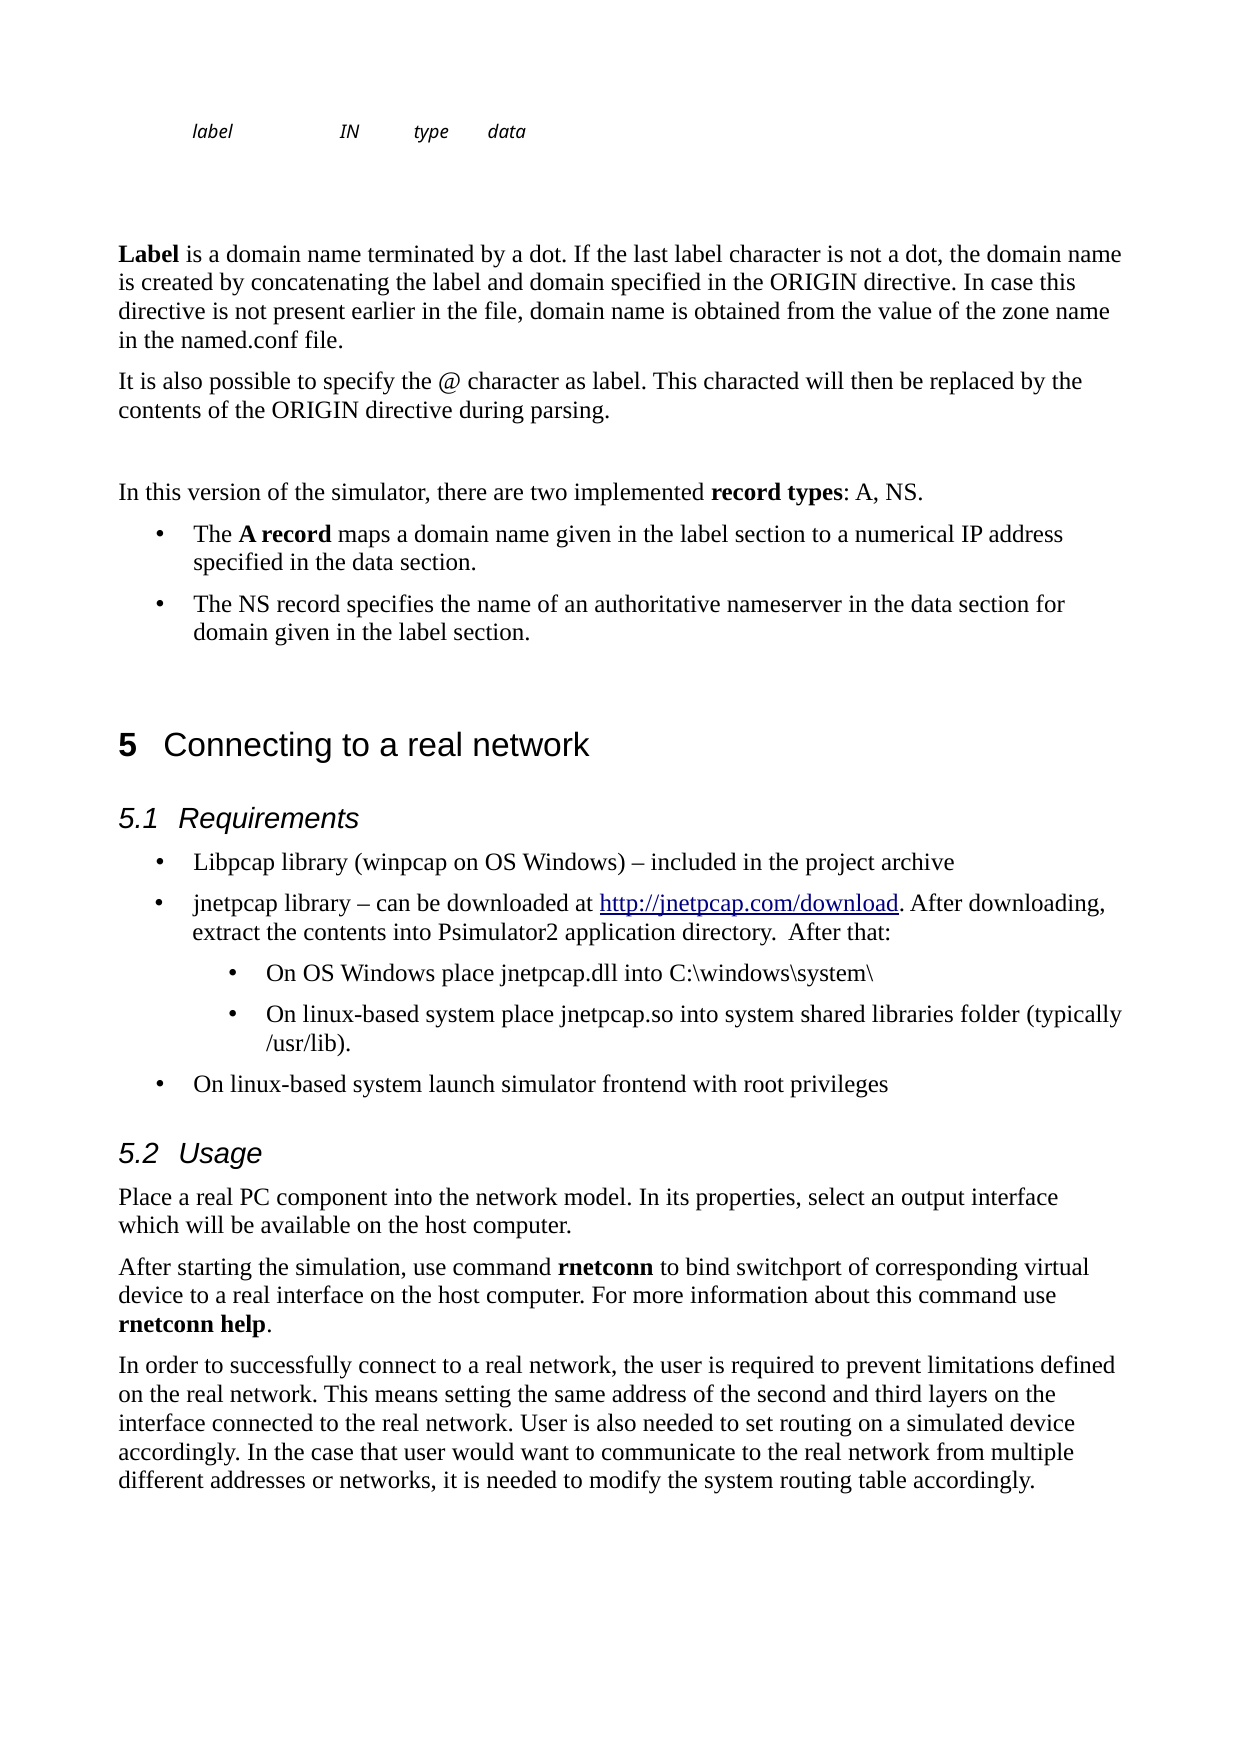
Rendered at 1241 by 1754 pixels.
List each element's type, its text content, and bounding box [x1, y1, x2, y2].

subtitle Requirements [118, 801, 1122, 834]
subtitle Connecting to a real network [118, 725, 1122, 763]
list The A record maps a domain name given in the label section to a numerical IP address specified in the data section. [156, 519, 1122, 576]
text label IN type data [118, 118, 1122, 144]
text It is also possible to specify the @ character as label. This characted will then be replaced by the contents of the ORIGIN directive during parsing. [118, 366, 1122, 424]
list On linux-based system launch simulator frontend with root privileges [156, 1069, 1122, 1098]
list On linux-based system place jnetpcap.so into system shared libraries folder (typically /usr/lib). [228, 999, 1122, 1057]
text In order to successfully connect to a real network, the user is required to prevent limitations defined on the real network. This means setting the same address of the second and third layers on the interface connected to the real network. User is also needed to set routing on a simulated device accordingly. In the case that user would want to communicate to the real network from multiple different addresses or networks, it is needed to modify the system routing table accordingly. [118, 1351, 1122, 1494]
text After starting the simulation, use command rnetconn to bind switchport of corresponding virtual device to a real interface on the host computer. For more information about this command use rnetconn help. [118, 1252, 1122, 1338]
text Label is a domain name terminated by a dot. If the last label character is not a dot, the domain name is created by concatenating the label and domain specified in the ORIGIN directive. In case this directive is not present earlier in the file, domain name is obtained from the value of the zone name in the named.conf file. [118, 239, 1122, 354]
list On OS Windows place jnetpcap.dll into C:\windows\system\ [228, 958, 1122, 987]
list The NS record specifies the name of an authoritative nameserver in the data section for domain given in the label section. [156, 589, 1122, 646]
list jnetpcap library – can be downloaded at http://jnetpcap.com/download. After downloading, extract the contents into Psimulator2 application directory. After that: [154, 888, 1122, 946]
subtitle Usage [118, 1136, 1122, 1169]
text Place a real PC component into the network model. In its properties, select an output interface which will be available on the host computer. [118, 1182, 1122, 1239]
list Libpcap library (winpcap on OS Windows) – included in the project archive [156, 847, 1122, 876]
text In this version of the simulator, there are two implemented record types: A, NS. [118, 477, 1122, 506]
